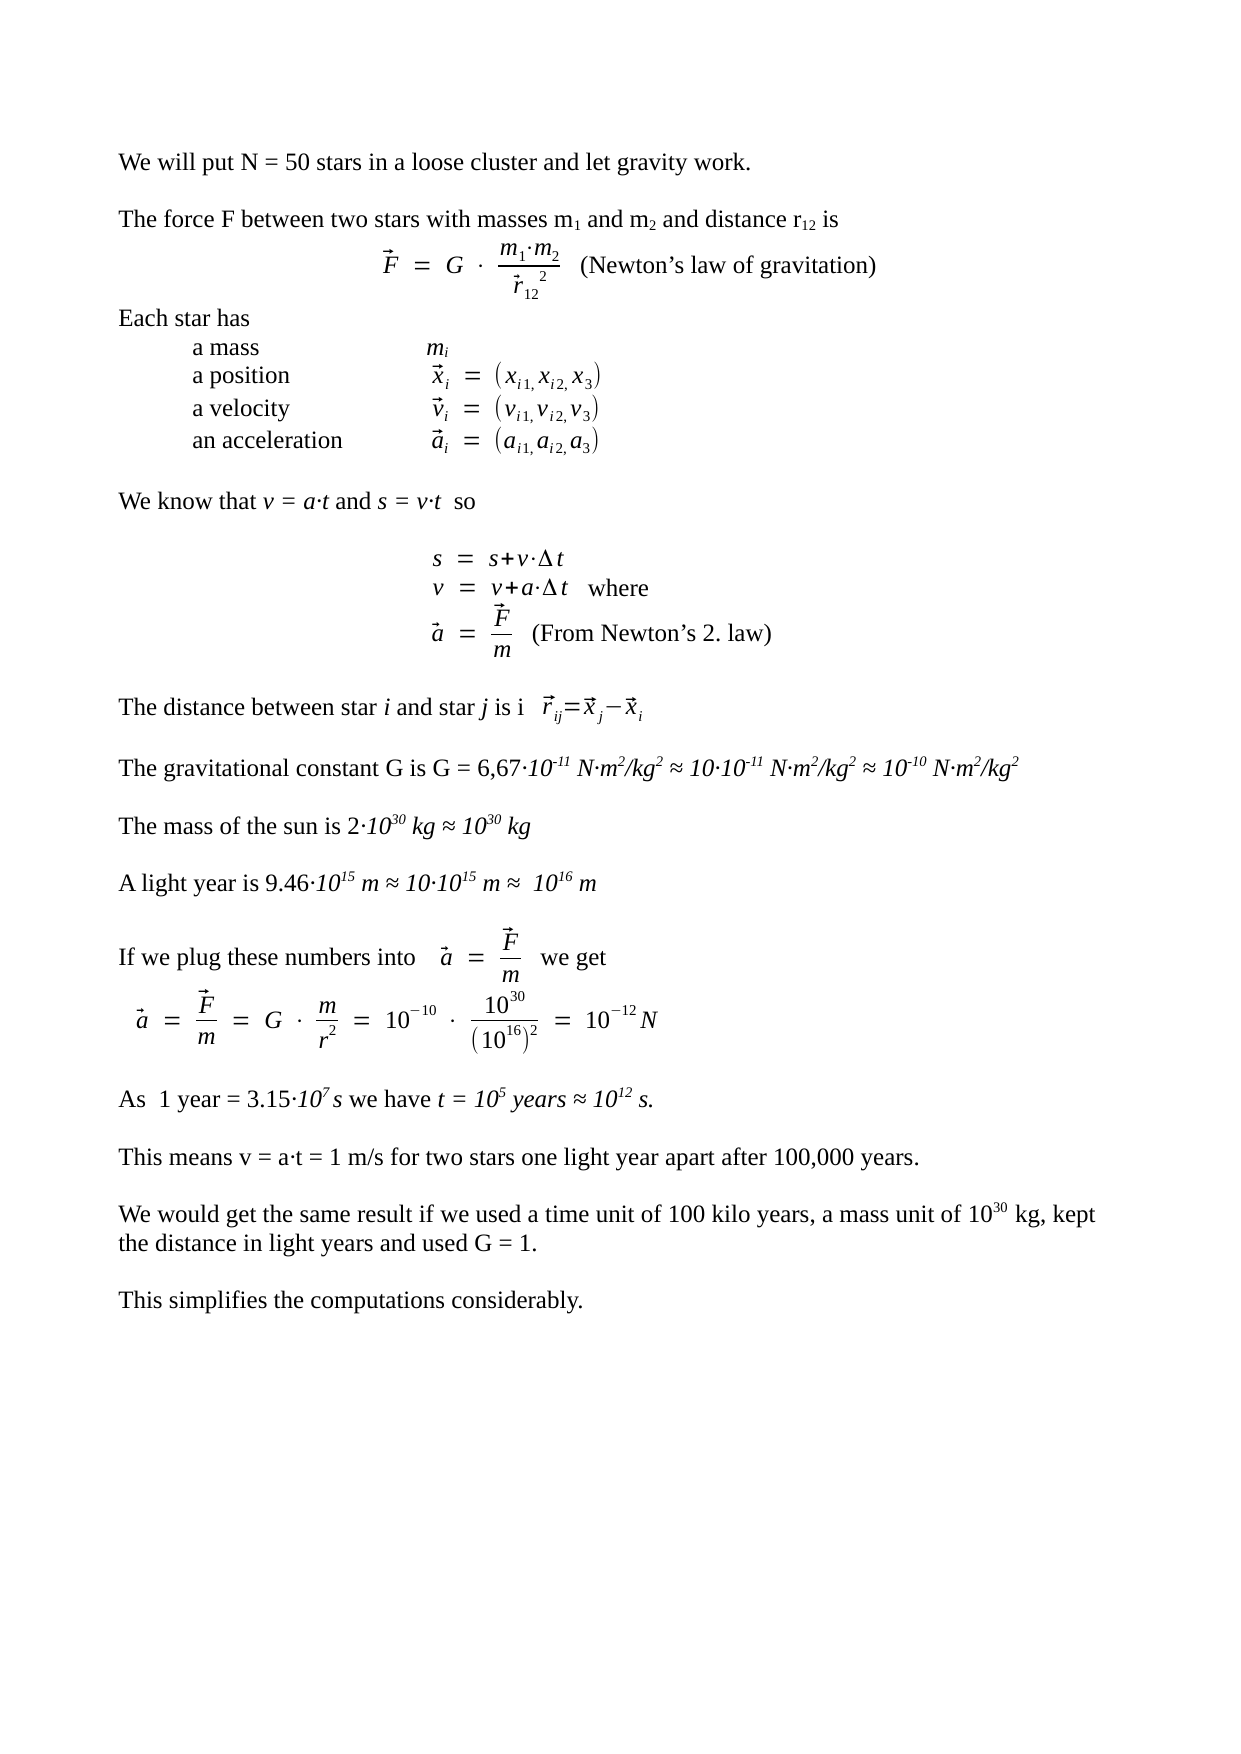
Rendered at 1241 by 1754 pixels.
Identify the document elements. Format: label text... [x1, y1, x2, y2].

text A light year is 9.46·1015 m ≈ 10·1015 m ≈ 1016 m [118, 868, 1122, 897]
text where [118, 573, 1122, 601]
text a velocity [192, 393, 1122, 425]
text (Newton’s law of gravitation) [118, 233, 1122, 303]
text If we plug these numbers into we get [118, 926, 1122, 988]
text This means v = a·t = 1 m/s for two stars one light year apart after 100,000 years. [118, 1142, 1122, 1170]
text (From Newton’s 2. law) [118, 601, 1122, 663]
text Each star has [118, 303, 1122, 332]
text a mass mi [192, 332, 1122, 361]
text As 1 year = 3.15·107 s we have t = 105 years ≈ 1012 s. [118, 1084, 1122, 1113]
text We will put N = 50 stars in a loose cluster and let gravity work. [118, 147, 1122, 176]
text The force F between two stars with masses m1 and m2 and distance r12 is [118, 204, 1122, 233]
text a position [192, 361, 1122, 393]
text We would get the same result if we used a time unit of 100 kilo years, a mass unit of 1030 kg, kept the distance in light years and used G = 1. [118, 1199, 1122, 1257]
text We know that v = a·t and s = v·t so [118, 486, 1122, 515]
text This simplifies the computations considerably. [118, 1285, 1122, 1314]
text The gravitational constant G is G = 6,67·10-11 N·m2/kg2 ≈ 10·10-11 N·m2/kg2 ≈ 10-10 N·m2/kg2 [118, 753, 1122, 782]
text The mass of the sun is 2·1030 kg ≈ 1030 kg [118, 811, 1122, 839]
text an acceleration [192, 425, 1122, 458]
text The distance between star i and star j is i [118, 692, 1122, 724]
